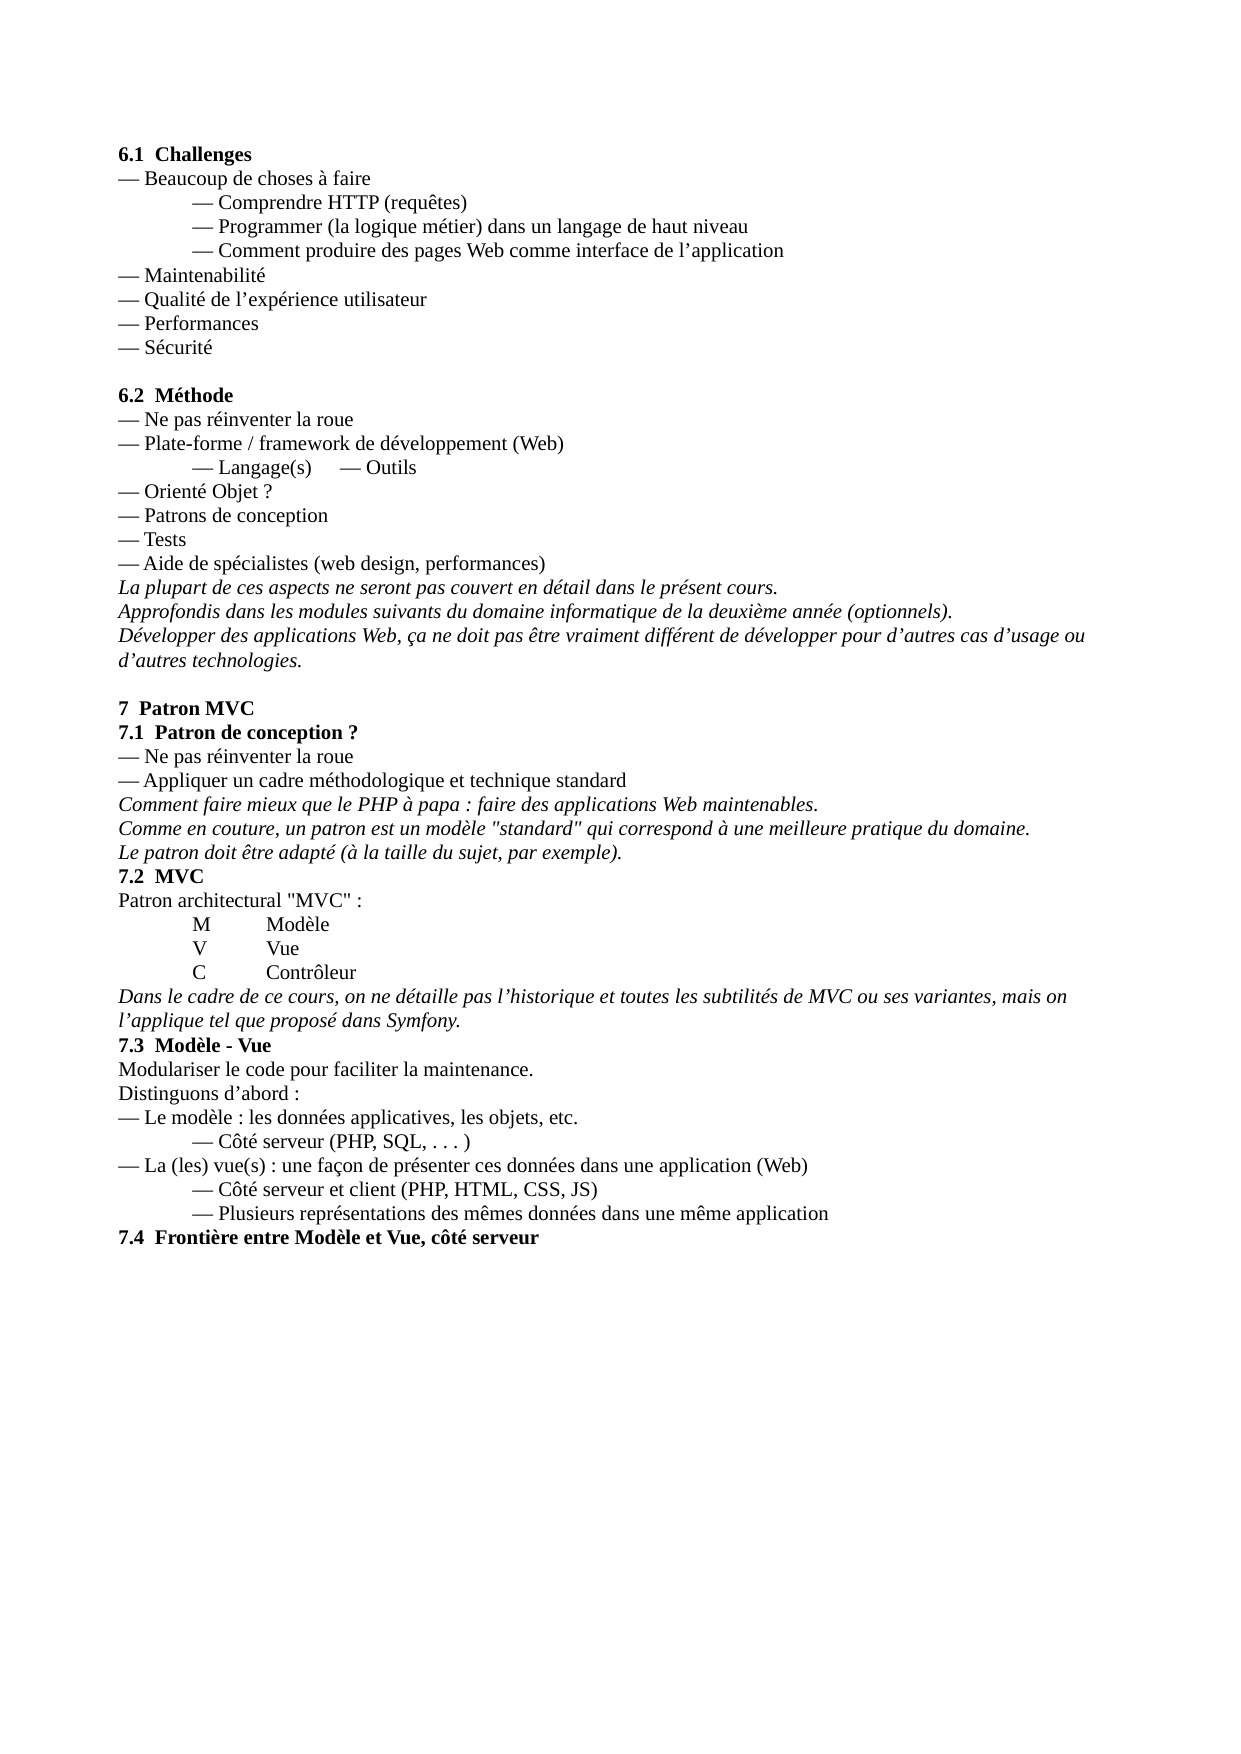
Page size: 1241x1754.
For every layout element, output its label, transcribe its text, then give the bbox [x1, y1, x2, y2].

text 7.4 Frontière entre Modèle et Vue, côté serveur [118, 1225, 1122, 1249]
text Approfondis dans les modules suivants du domaine informatique de la deuxième année (optionnels). [118, 599, 1122, 623]
text — Le modèle : les données applicatives, les objets, etc. [118, 1105, 1122, 1129]
text 6.1 Challenges [118, 142, 1122, 166]
text Le patron doit être adapté (à la taille du sujet, par exemple). [118, 840, 1122, 864]
text — Sécurité [118, 335, 1122, 359]
text Développer des applications Web, ça ne doit pas être vraiment différent de développer pour d’autres cas d’usage ou d’autres technologies. [118, 623, 1122, 672]
text 7.1 Patron de conception ? [118, 720, 1122, 744]
text 7 Patron MVC [118, 696, 1122, 720]
text 6.2 Méthode [118, 383, 1122, 407]
text Distinguons d’abord : [118, 1081, 1122, 1105]
text Dans le cadre de ce cours, on ne détaille pas l’historique et toutes les subtilités de MVC ou ses variantes, mais on l’applique tel que proposé dans Symfony. [118, 984, 1122, 1032]
text M Modèle [118, 912, 1122, 936]
text — Maintenabilité [118, 262, 1122, 287]
text — Orienté Objet ? [118, 479, 1122, 503]
text V Vue [118, 936, 1122, 960]
text — Aide de spécialistes (web design, performances) [118, 551, 1122, 575]
text — Plate-forme / framework de développement (Web) [118, 431, 1122, 455]
text — Programmer (la logique métier) dans un langage de haut niveau [118, 214, 1122, 238]
text — Comprendre HTTP (requêtes) [118, 190, 1122, 214]
text 7.3 Modèle - Vue [118, 1032, 1122, 1057]
text C Contrôleur [118, 960, 1122, 984]
text La plupart de ces aspects ne seront pas couvert en détail dans le présent cours. [118, 575, 1122, 599]
text — Qualité de l’expérience utilisateur [118, 287, 1122, 311]
text — Comment produire des pages Web comme interface de l’application [118, 238, 1122, 262]
text — Ne pas réinventer la roue [118, 744, 1122, 768]
text — Langage(s) — Outils [118, 455, 1122, 479]
text — Ne pas réinventer la roue [118, 407, 1122, 431]
text — Côté serveur et client (PHP, HTML, CSS, JS) [118, 1177, 1122, 1201]
text Modulariser le code pour faciliter la maintenance. [118, 1057, 1122, 1081]
text — Patrons de conception [118, 503, 1122, 527]
text Comment faire mieux que le PHP à papa : faire des applications Web maintenables. [118, 792, 1122, 816]
text Comme en couture, un patron est un modèle "standard" qui correspond à une meilleure pratique du domaine. [118, 816, 1122, 840]
text — Beaucoup de choses à faire [118, 166, 1122, 190]
text — Appliquer un cadre méthodologique et technique standard [118, 768, 1122, 792]
text Patron architectural "MVC" : [118, 888, 1122, 912]
text 7.2 MVC [118, 864, 1122, 888]
text — Tests [118, 527, 1122, 551]
text — Performances [118, 311, 1122, 335]
text — Plusieurs représentations des mêmes données dans une même application [118, 1201, 1122, 1225]
text — Côté serveur (PHP, SQL, . . . ) [118, 1129, 1122, 1153]
text — La (les) vue(s) : une façon de présenter ces données dans une application (Web) [118, 1153, 1122, 1177]
